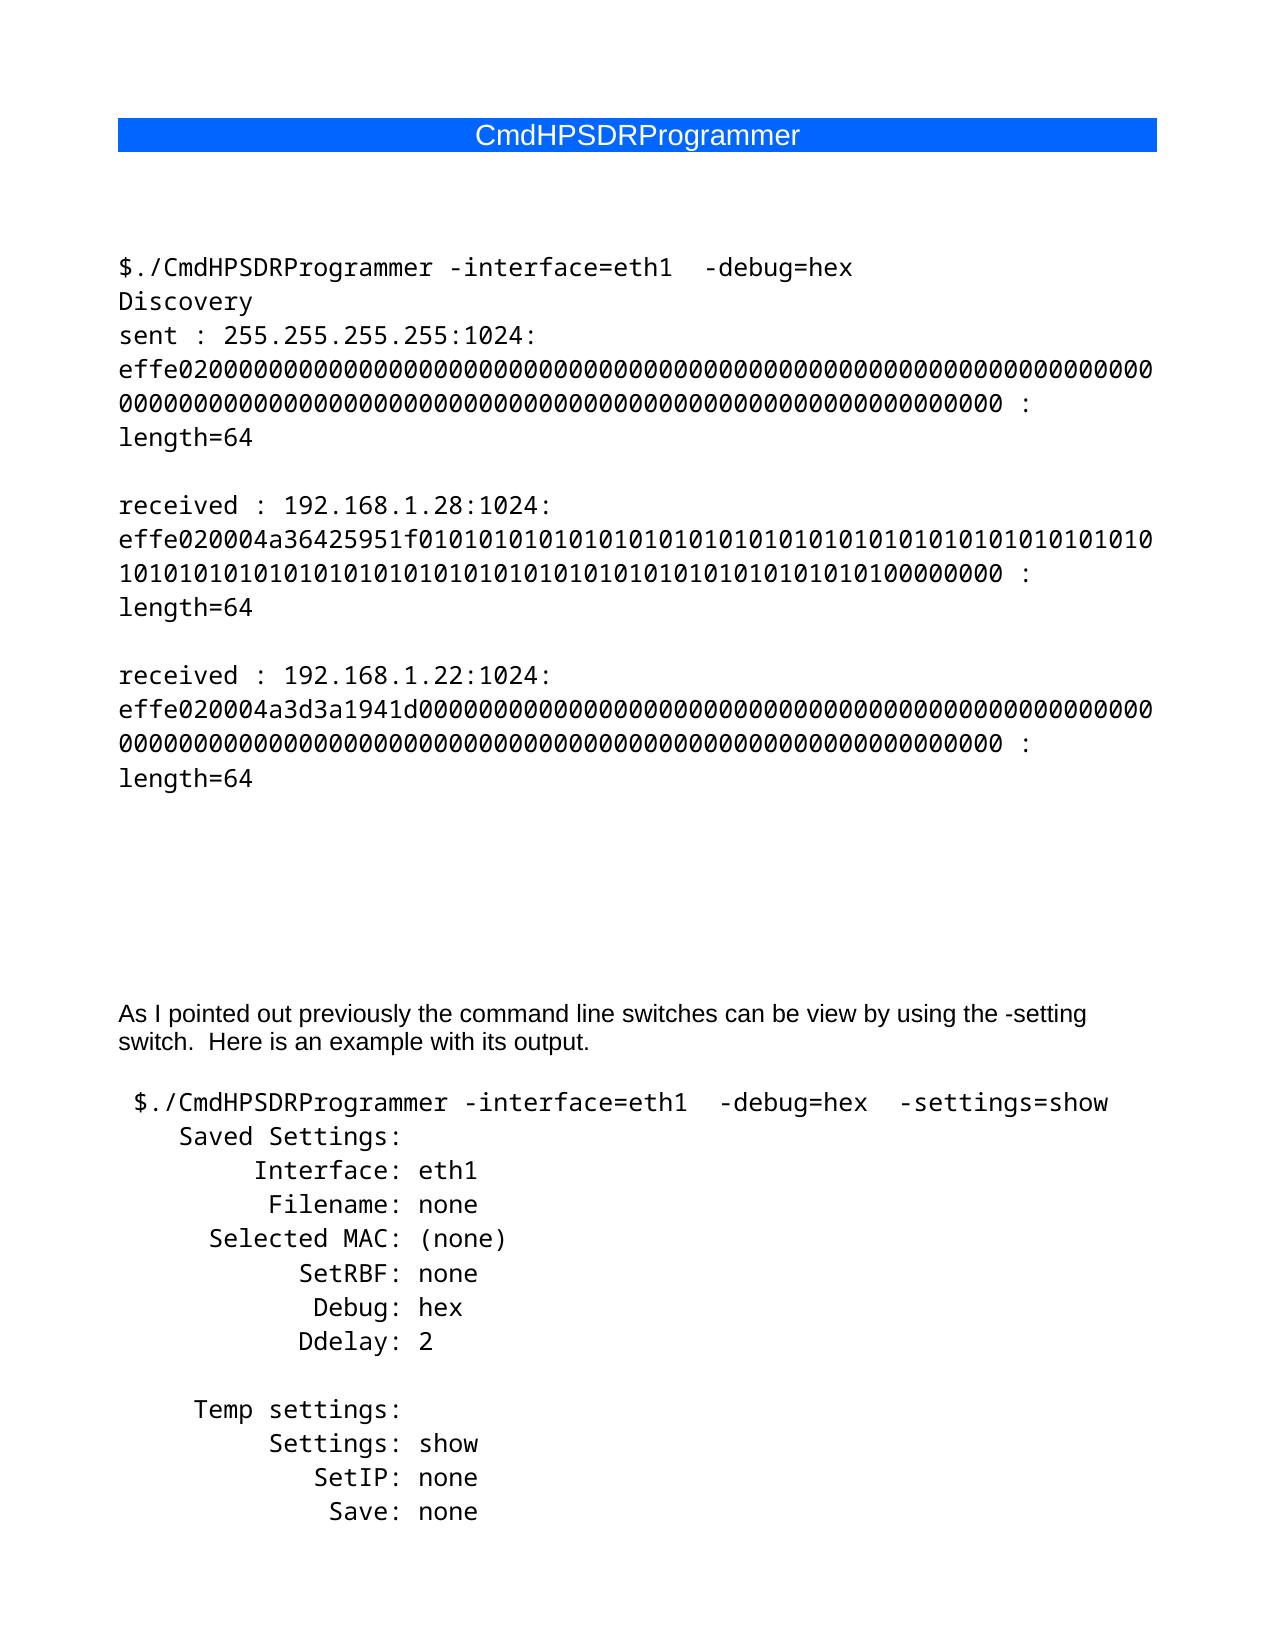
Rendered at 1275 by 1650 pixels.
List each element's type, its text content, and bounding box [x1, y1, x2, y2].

text Discovery [118, 283, 1157, 317]
text Saved Settings: [118, 1119, 1157, 1153]
text Filename: none [118, 1187, 1157, 1221]
text SetIP: none [118, 1459, 1157, 1494]
text As I pointed out previously the command line switches can be view by using the -setting switch. Here is an example with its output. [118, 999, 1157, 1056]
text Debug: hex [118, 1289, 1157, 1323]
text $./CmdHPSDRProgrammer -interface=eth1 -debug=hex -settings=show [118, 1085, 1157, 1119]
text Save: none [118, 1494, 1157, 1528]
text $./CmdHPSDRProgrammer -interface=eth1 -debug=hex [118, 249, 1157, 283]
text Selected MAC: (none) [118, 1221, 1157, 1255]
text Temp settings: [118, 1391, 1157, 1426]
text Settings: show [118, 1426, 1157, 1459]
text Interface: eth1 [118, 1153, 1157, 1187]
text received : 192.168.1.28:1024: effe020004a36425951f010101010101010101010101010101010101010101010101010101010101010101010101010101010101010101010101010100000000 : length=64 [118, 488, 1157, 624]
text received : 192.168.1.22:1024: effe020004a3d3a1941d000000000000000000000000000000000000000000000000000000000000000000000000000000000000000000000000000000000000 : length=64 [118, 658, 1157, 794]
text SetRBF: none [118, 1255, 1157, 1289]
text sent : 255.255.255.255:1024: effe0200000000000000000000000000000000000000000000000000000000000000000000000000000000000000000000000000000000000000000000000000 : length=64 [118, 317, 1157, 454]
text Ddelay: 2 [118, 1323, 1157, 1357]
